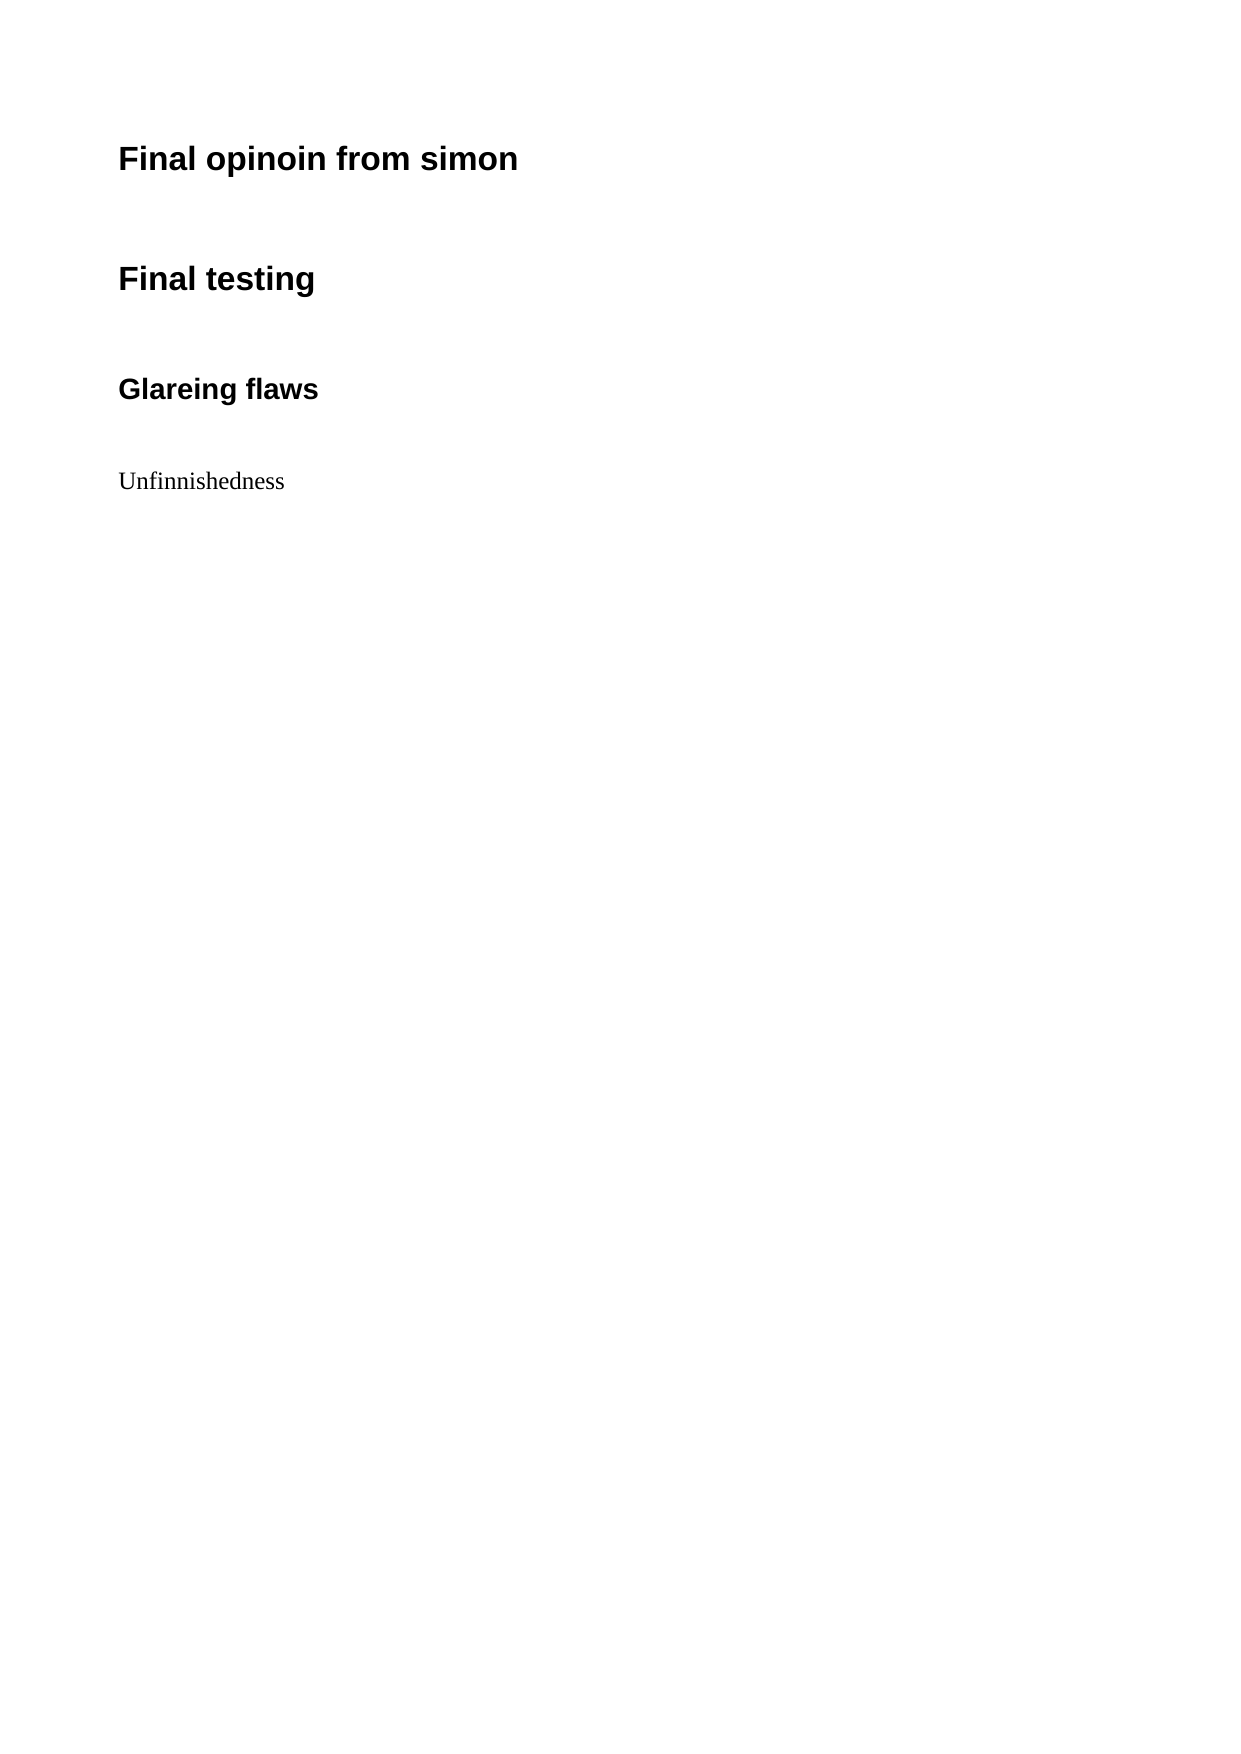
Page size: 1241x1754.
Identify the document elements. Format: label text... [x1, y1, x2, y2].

text Unfinnishedness [118, 466, 1122, 494]
subtitle Final testing [118, 258, 1122, 297]
subtitle Final opinoin from simon [118, 139, 1122, 178]
subtitle Glareing flaws [118, 372, 1122, 406]
